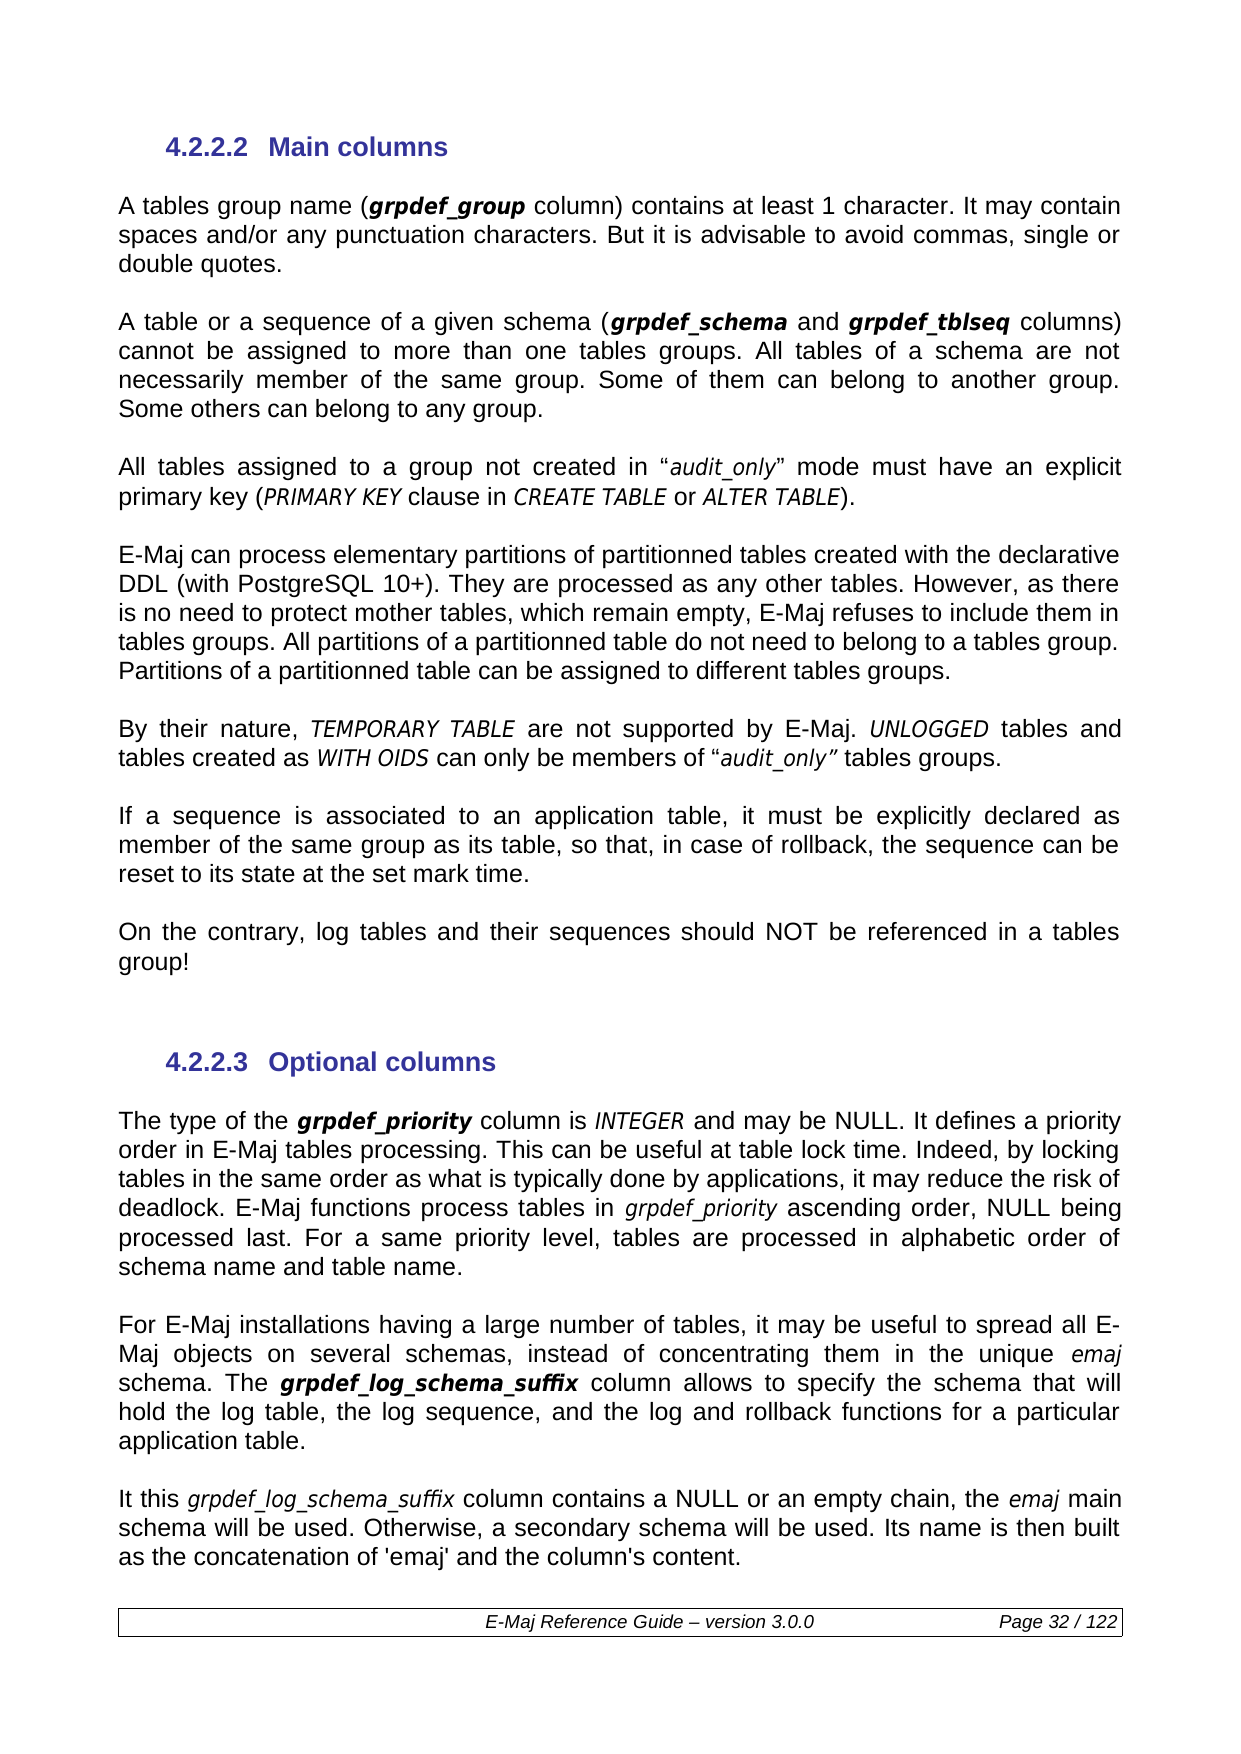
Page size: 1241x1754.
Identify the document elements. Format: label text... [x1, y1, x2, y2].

text For E-Maj installations having a large number of tables, it may be useful to spread all E-Maj objects on several schemas, instead of concentrating them in the unique emaj schema. The grpdef_log_schema_suffix column allows to specify the schema that will hold the log table, the log sequence, and the log and rollback functions for a particular application table. [118, 1309, 1122, 1455]
text By their nature, TEMPORARY TABLE are not supported by E-Maj. UNLOGGED tables and tables created as WITH OIDS can only be members of “audit_only” tables groups. [118, 714, 1122, 772]
text If a sequence is associated to an application table, it must be explicitly declared as member of the same group as its table, so that, in case of rollback, the sequence can be reset to its state at the set mark time. [118, 801, 1122, 888]
text On the contrary, log tables and their sequences should NOT be referenced in a tables group! [118, 917, 1122, 975]
subtitle Main columns [165, 131, 1122, 162]
text All tables assigned to a group not created in “audit_only” mode must have an explicit primary key (PRIMARY KEY clause in CREATE TABLE or ALTER TABLE). [118, 452, 1122, 510]
text The type of the grpdef_priority column is INTEGER and may be NULL. It defines a priority order in E-Maj tables processing. This can be useful at table lock time. Indeed, by locking tables in the same order as what is typically done by applications, it may reduce the risk of deadlock. E-Maj functions process tables in grpdef_priority ascending order, NULL being processed last. For a same priority level, tables are processed in alphabetic order of schema name and table name. [118, 1106, 1122, 1281]
text It this grpdef_log_schema_suffix column contains a NULL or an empty chain, the emaj main schema will be used. Otherwise, a secondary schema will be used. Its name is then built as the concatenation of 'emaj' and the column's content. [118, 1484, 1122, 1571]
text A table or a sequence of a given schema (grpdef_schema and grpdef_tblseq columns) cannot be assigned to more than one tables groups. All tables of a schema are not necessarily member of the same group. Some of them can belong to another group. Some others can belong to any group. [118, 307, 1122, 423]
subtitle Optional columns [165, 1046, 1122, 1077]
text A tables group name (grpdef_group column) contains at least 1 character. It may contain spaces and/or any punctuation characters. But it is advisable to avoid commas, single or double quotes. [118, 191, 1122, 278]
text E-Maj can process elementary partitions of partitionned tables created with the declarative DDL (with PostgreSQL 10+). They are processed as any other tables. However, as there is no need to protect mother tables, which remain empty, E-Maj refuses to include them in tables groups. All partitions of a partitionned table do not need to belong to a tables group. Partitions of a partitionned table can be assigned to different tables groups. [118, 539, 1122, 685]
